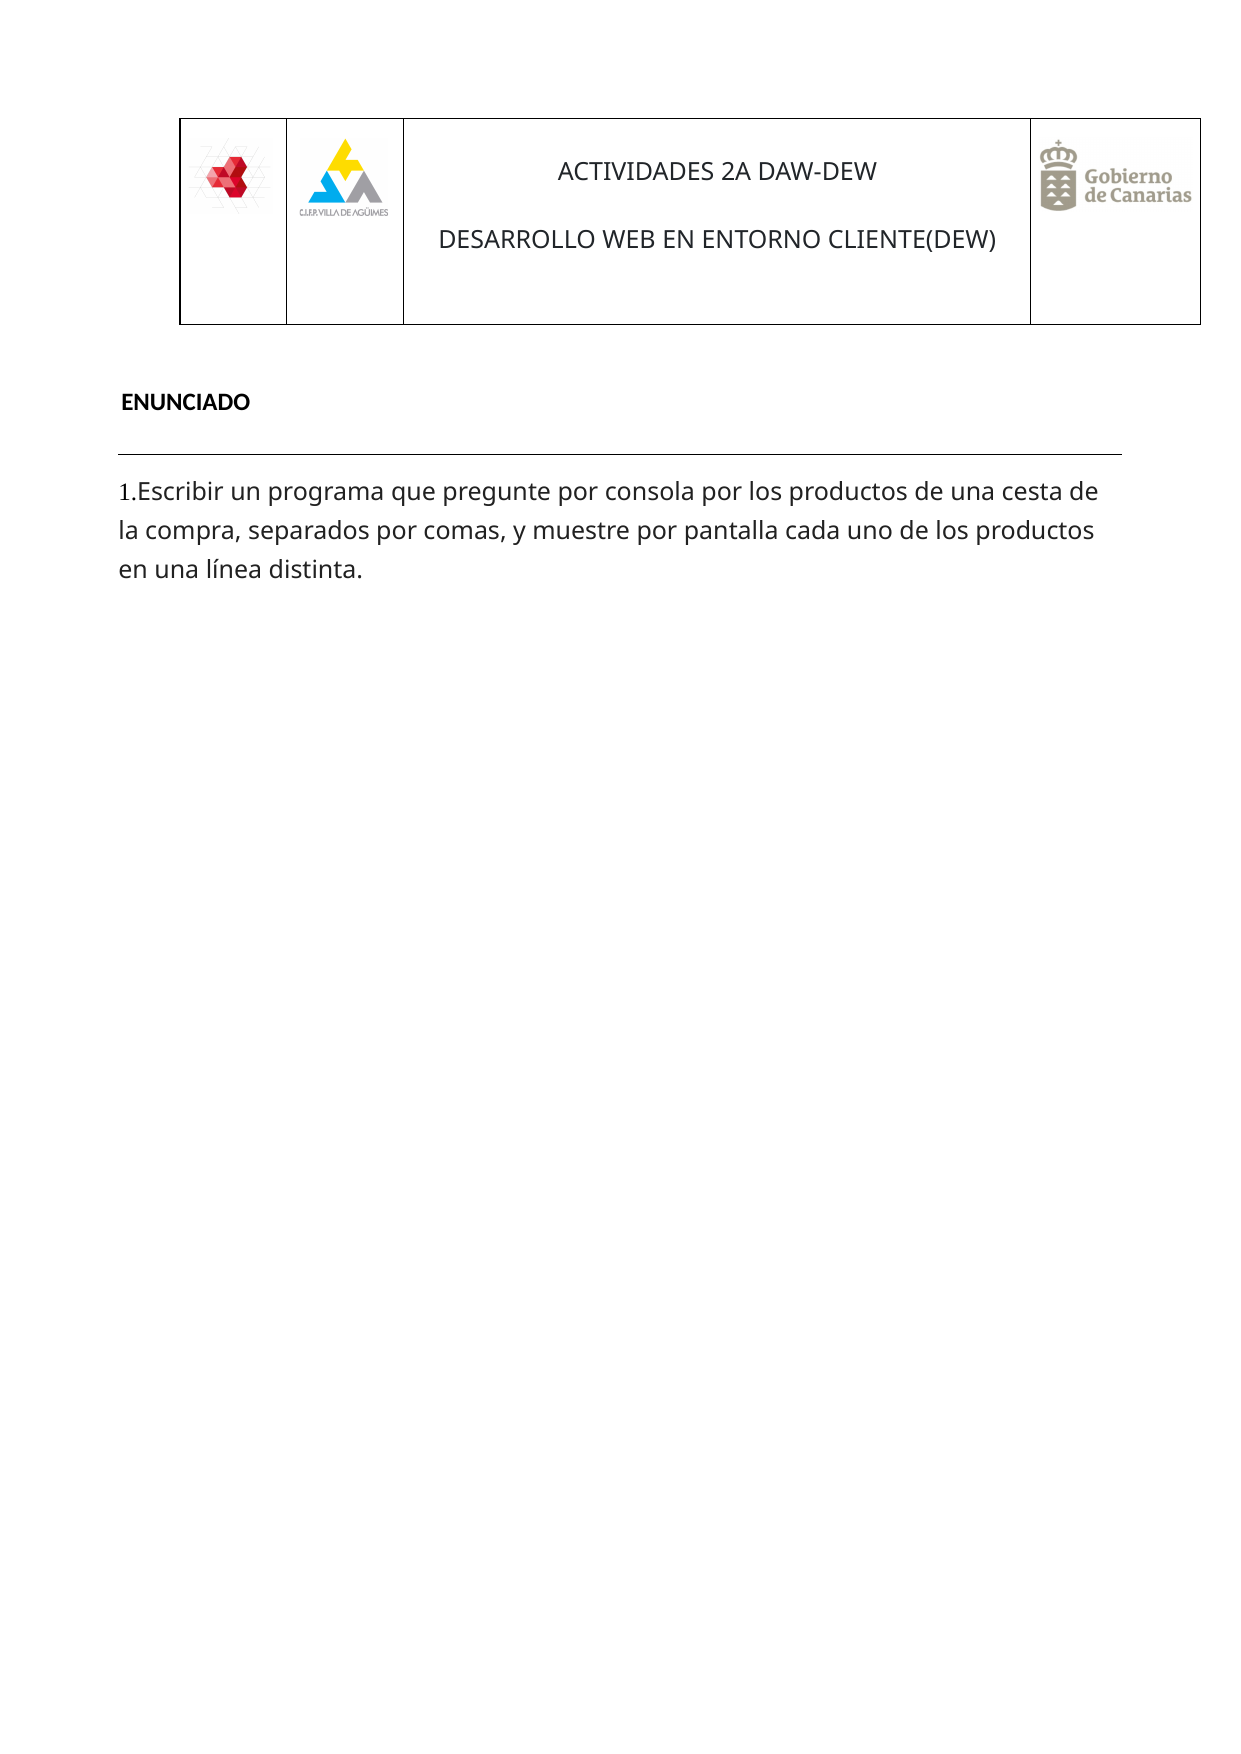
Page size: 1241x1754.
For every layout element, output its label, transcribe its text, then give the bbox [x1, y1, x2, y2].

picture [1037, 137, 1193, 212]
list Escribir un programa que pregunte por consola por los productos de una cesta de la compra, separados por comas, y muestre por pantalla cada uno de los productos en una línea distinta. [118, 474, 1122, 586]
text ENUNCIADO [118, 384, 1122, 417]
picture [187, 138, 273, 214]
picture [299, 138, 389, 217]
